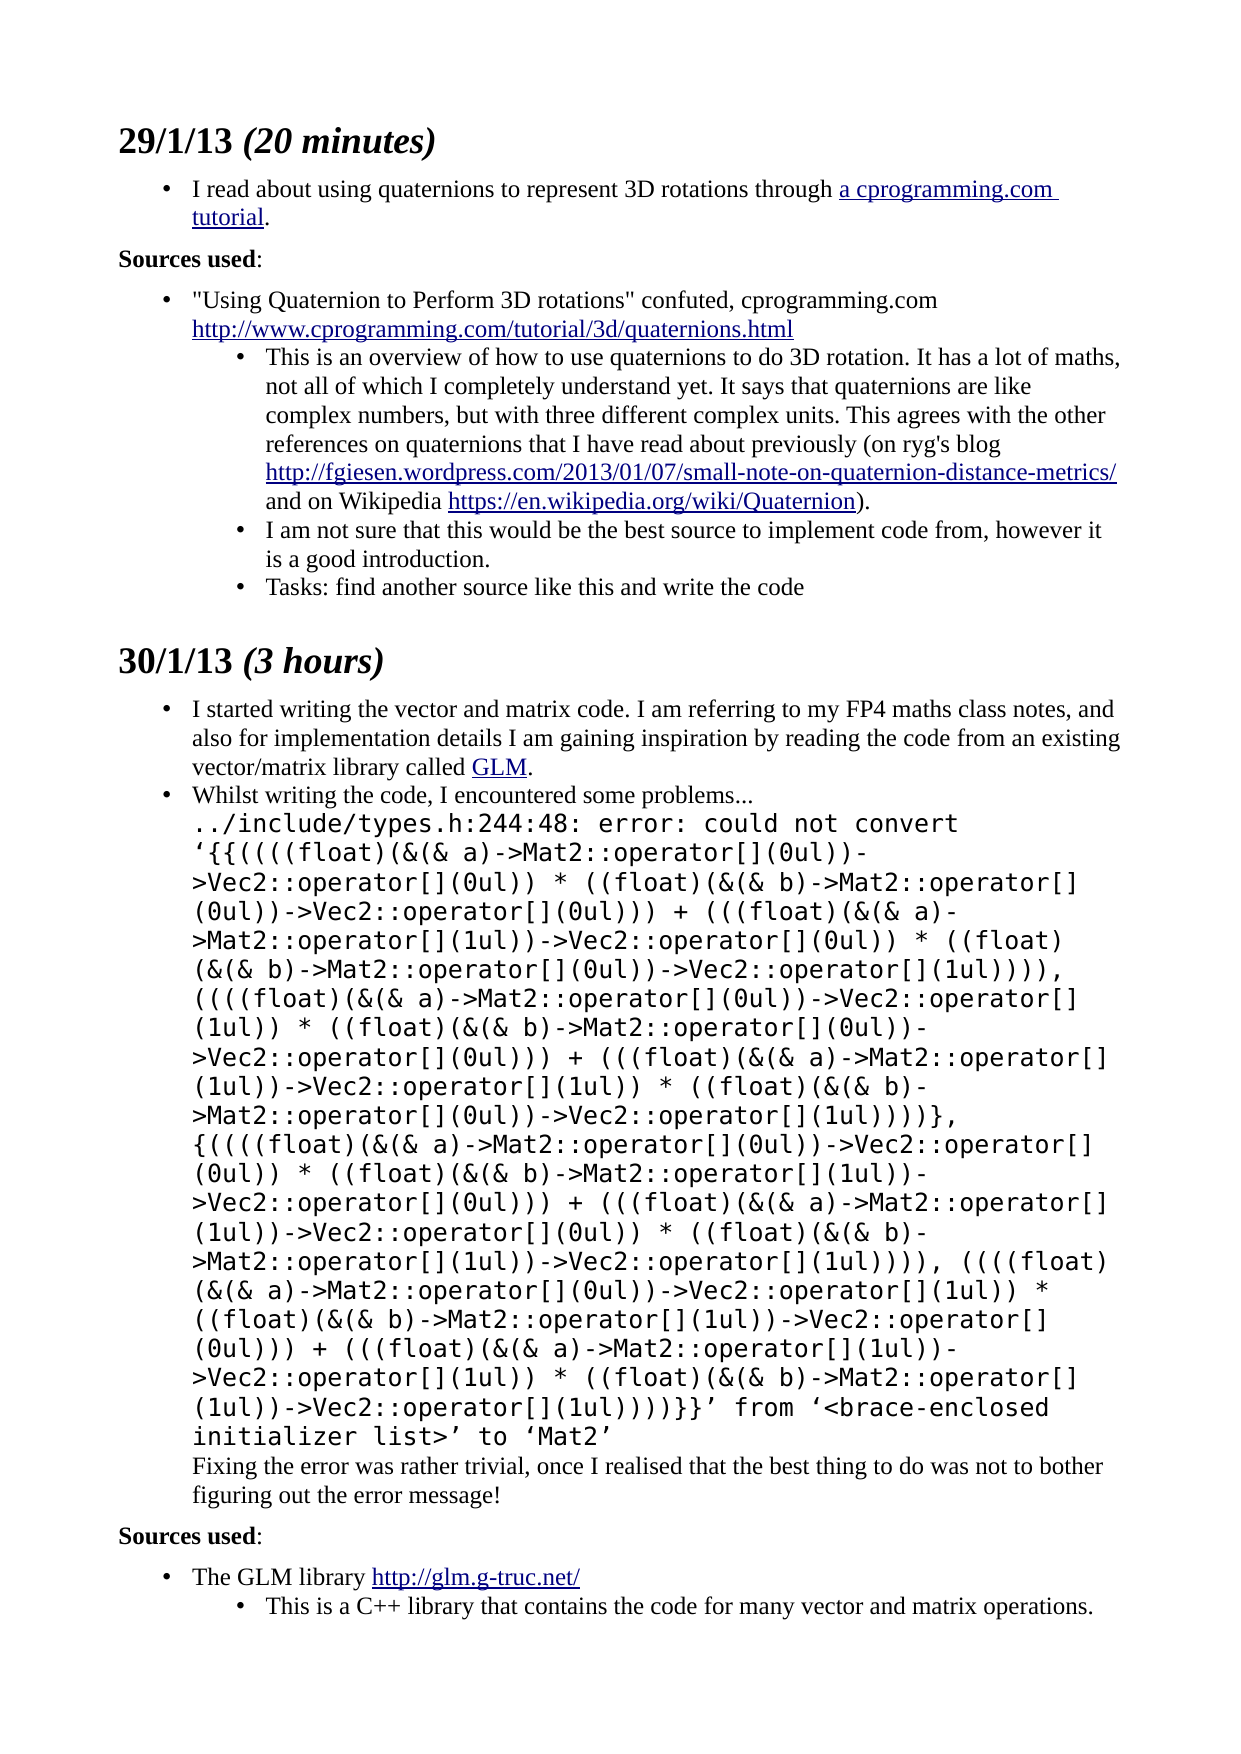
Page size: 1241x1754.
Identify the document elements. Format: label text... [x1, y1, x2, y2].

text Sources used: [118, 1521, 1122, 1550]
list I started writing the vector and matrix code. I am referring to my FP4 maths class notes, and also for implementation details I am gaining inspiration by reading the code from an existing vector/matrix library called GLM. [162, 694, 1122, 781]
subtitle 30/1/13 (3 hours) [118, 639, 1122, 682]
list Whilst writing the code, I encountered some problems... ../include/types.h:244:48: error: could not convert ‘{{((((float)(&(& a)->Mat2::operator[](0ul))->Vec2::operator[](0ul)) * ((float)(&(& b)->Mat2::operator[](0ul))->Vec2::operator[](0ul))) + (((float)(&(& a)->Mat2::operator[](1ul))->Vec2::operator[](0ul)) * ((float)(&(& b)->Mat2::operator[](0ul))->Vec2::operator[](1ul)))), ((((float)(&(& a)->Mat2::operator[](0ul))->Vec2::operator[](1ul)) * ((float)(&(& b)->Mat2::operator[](0ul))->Vec2::operator[](0ul))) + (((float)(&(& a)->Mat2::operator[](1ul))->Vec2::operator[](1ul)) * ((float)(&(& b)->Mat2::operator[](0ul))->Vec2::operator[](1ul))))}, {((((float)(&(& a)->Mat2::operator[](0ul))->Vec2::operator[](0ul)) * ((float)(&(& b)->Mat2::operator[](1ul))->Vec2::operator[](0ul))) + (((float)(&(& a)->Mat2::operator[](1ul))->Vec2::operator[](0ul)) * ((float)(&(& b)->Mat2::operator[](1ul))->Vec2::operator[](1ul)))), ((((float)(&(& a)->Mat2::operator[](0ul))->Vec2::operator[](1ul)) * ((float)(&(& b)->Mat2::operator[](1ul))->Vec2::operator[](0ul))) + (((float)(&(& a)->Mat2::operator[](1ul))->Vec2::operator[](1ul)) * ((float)(&(& b)->Mat2::operator[](1ul))->Vec2::operator[](1ul))))}}’ from ‘<brace-enclosed initializer list>’ to ‘Mat2’ Fixing the error was rather trivial, once I realised that the best thing to do was not to bother figuring out the error message! [162, 781, 1122, 1508]
list I read about using quaternions to represent 3D rotations through a cprogramming.com tutorial. [162, 174, 1122, 231]
list This is an overview of how to use quaternions to do 3D rotation. It has a lot of maths, not all of which I completely understand yet. It says that quaternions are like complex numbers, but with three different complex units. This agrees with the other references on quaternions that I have read about previously (on ryg's blog http://fgiesen.wordpress.com/2013/01/07/small-note-on-quaternion-distance-metrics/ and on Wikipedia https://en.wikipedia.org/wiki/Quaternion). [236, 342, 1122, 515]
list The GLM library http://glm.g-truc.net/ [162, 1562, 1122, 1591]
text Sources used: [118, 244, 1122, 272]
list This is a C++ library that contains the code for many vector and matrix operations. [236, 1591, 1122, 1620]
list "Using Quaternion to Perform 3D rotations" confuted, cprogramming.com http://www.cprogramming.com/tutorial/3d/quaternions.html [162, 285, 1122, 342]
subtitle 29/1/13 (20 minutes) [118, 118, 1122, 161]
list I am not sure that this would be the best source to implement code from, however it is a good introduction. [236, 515, 1122, 572]
list Tasks: find another source like this and write the code [236, 572, 1122, 601]
